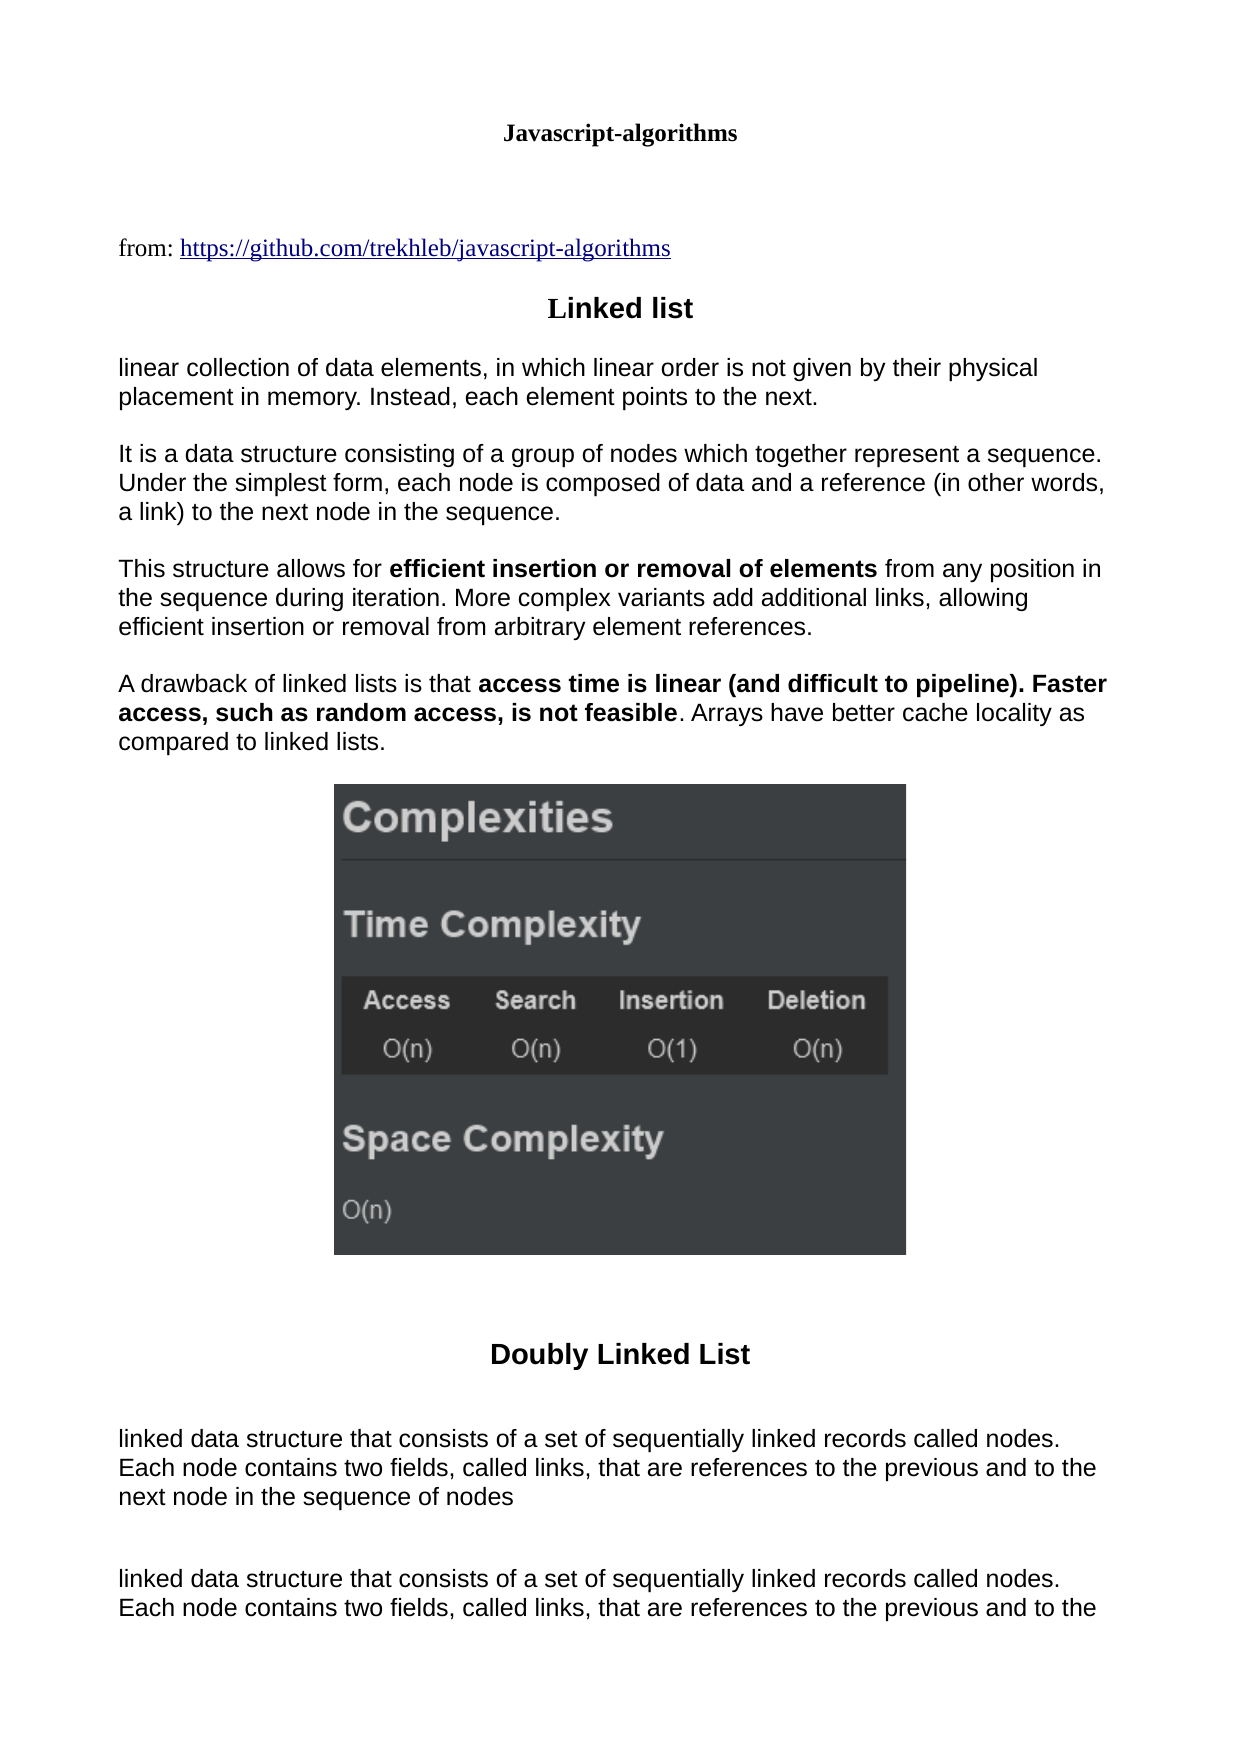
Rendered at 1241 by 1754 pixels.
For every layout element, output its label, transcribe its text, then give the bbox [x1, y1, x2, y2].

subtitle Doubly Linked List [118, 1337, 1122, 1371]
text from: https://github.com/trekhleb/javascript-algorithms [118, 233, 1122, 262]
text This structure allows for efficient insertion or removal of elements from any position in the sequence during iteration. More complex variants add additional links, allowing efficient insertion or removal from arbitrary element references. [118, 554, 1122, 641]
text linked data structure that consists of a set of sequentially linked records called nodes. Each node contains two fields, called links, that are references to the previous and to the next node in the sequence of nodes [118, 1424, 1122, 1511]
text It is a data structure consisting of a group of nodes which together represent a sequence. Under the simplest form, each node is composed of data and a reference (in other words, a link) to the next node in the sequence. [118, 439, 1122, 526]
text Linked list [118, 291, 1122, 324]
text linear collection of data elements, in which linear order is not given by their physical placement in memory. Instead, each element points to the next. [118, 353, 1122, 411]
text linked data structure that consists of a set of sequentially linked records called nodes. Each node contains two fields, called links, that are references to the previous and to the [118, 1564, 1122, 1622]
text A drawback of linked lists is that access time is linear (and difficult to pipeline). Faster access, such as random access, is not feasible. Arrays have better cache locality as compared to linked lists. [118, 669, 1122, 756]
text Javascript-algorithms [118, 118, 1122, 147]
picture [334, 784, 907, 1255]
